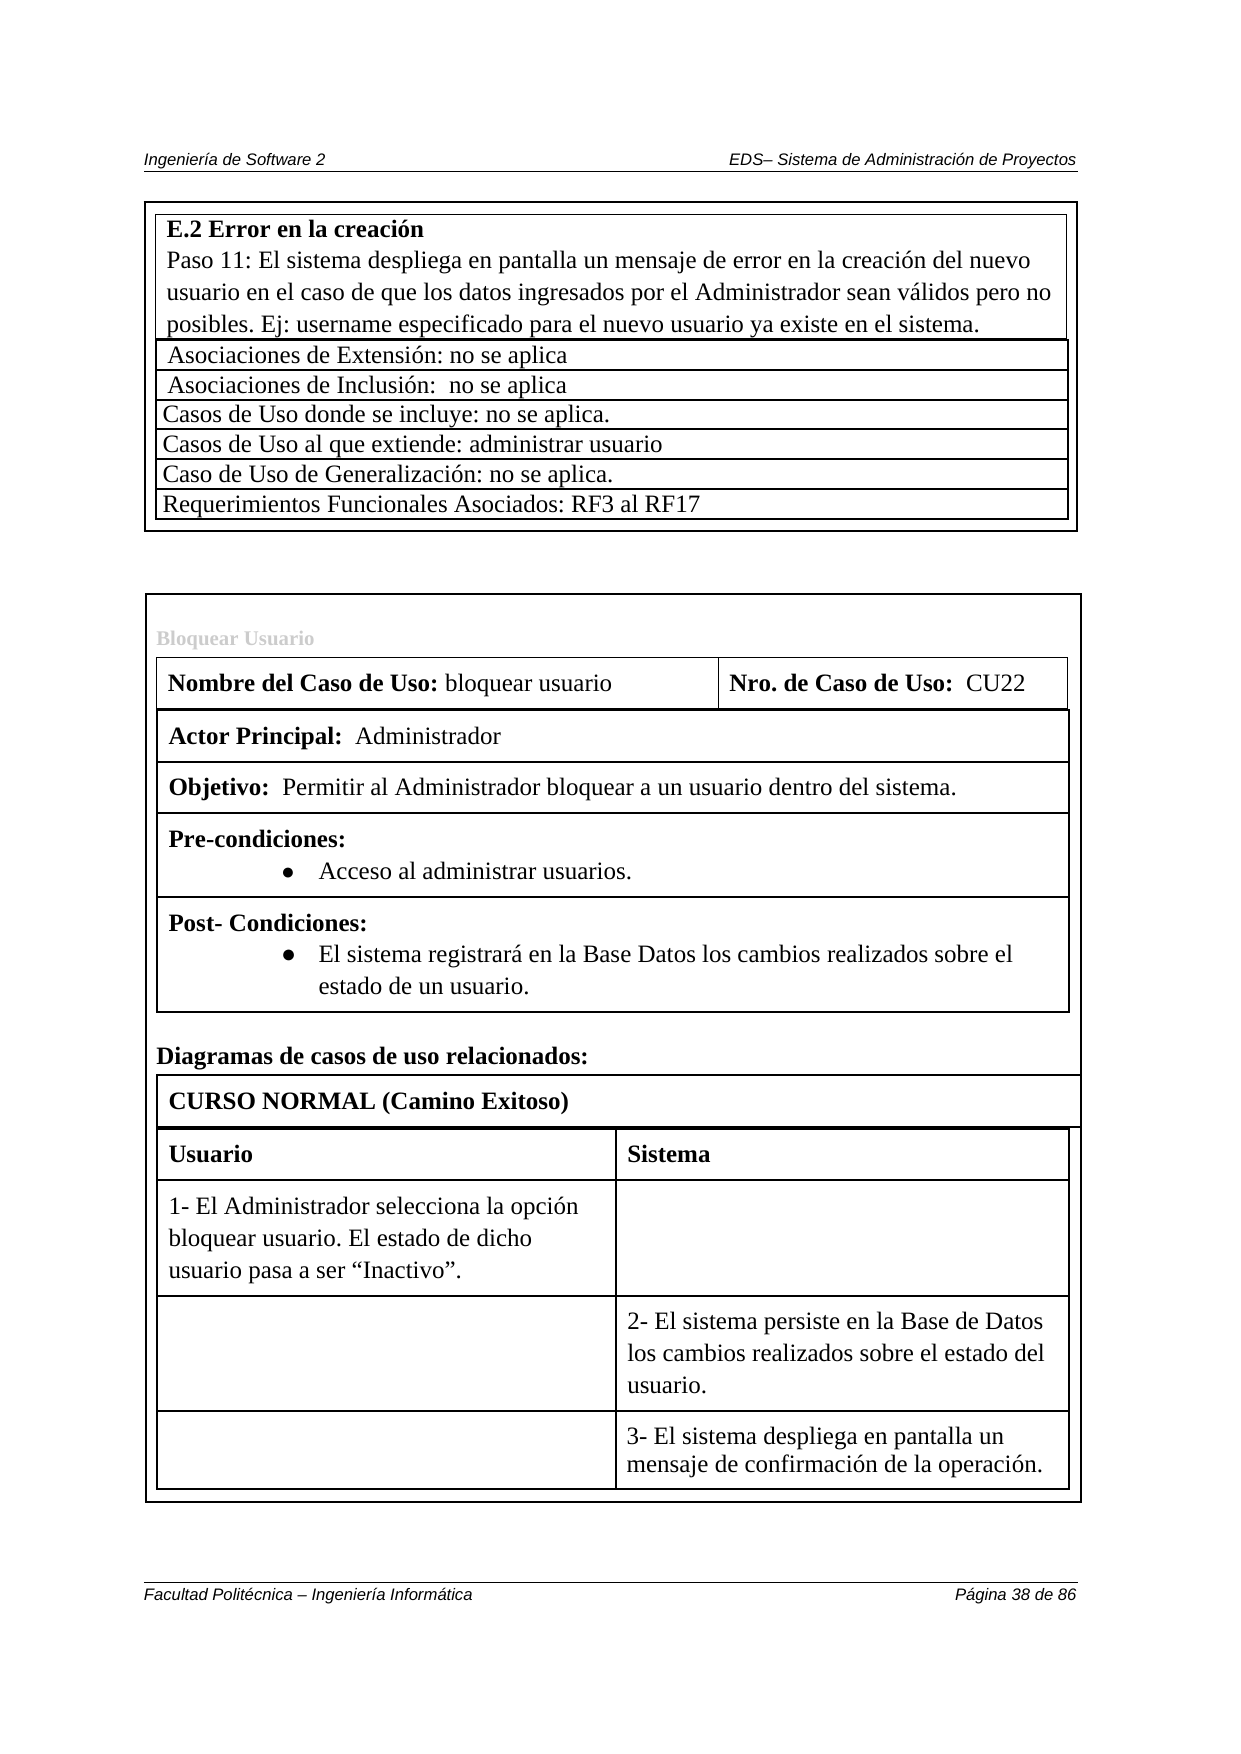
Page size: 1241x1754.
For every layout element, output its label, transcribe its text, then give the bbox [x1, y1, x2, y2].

table_cell Asociaciones de Inclusión: no se aplica [157, 371, 1067, 398]
table_cell Objetivo: Permitir al Administrador bloquear a un usuario dentro del sistema. [158, 763, 1068, 812]
table_cell Post- Condiciones: El sistema registrará en la Base Datos los cambios realizados sobre el estado de un usuario. [158, 898, 1068, 1011]
table_header [146, 203, 1076, 530]
table_header CURSO NORMAL (Camino Exitoso) [158, 1076, 1080, 1126]
table_cell 1- El Administrador selecciona la opción bloquear usuario. El estado de dicho usuario pasa a ser “Inactivo”. [158, 1181, 615, 1294]
table_header Nro. de Caso de Uso: CU22 [719, 658, 1067, 708]
table_header Actor Principal: Administrador [158, 711, 1068, 761]
table_cell 3- El sistema despliega en pantalla un mensaje de confirmación de la operación. [617, 1412, 1068, 1488]
table_cell E.2 Error en la creación Paso 11: El sistema despliega en pantalla un mensaje de error en la creación del nuevo usuario en el caso de que los datos ingresados por el Administrador sean válidos pero no posibles. Ej: username especificado para el nuevo usuario ya existe en el sistema. [156, 215, 1066, 338]
table_header Bloquear Usuario Diagramas de casos de uso relacionados: [147, 595, 1080, 1501]
table_header Sistema [617, 1130, 1068, 1179]
table_header Usuario [158, 1130, 615, 1179]
table_cell 2- El sistema persiste en la Base de Datos los cambios realizados sobre el estado del usuario. [617, 1297, 1068, 1410]
table_cell [617, 1181, 1068, 1294]
table_header Nombre del Caso de Uso: bloquear usuario [157, 658, 718, 708]
table_cell Casos de Uso donde se incluye: no se aplica. [157, 401, 1067, 428]
table_cell [158, 1412, 615, 1488]
table_cell [158, 1297, 615, 1410]
table_cell Casos de Uso al que extiende: administrar usuario [157, 430, 1067, 458]
table_cell Caso de Uso de Generalización: no se aplica. [157, 460, 1067, 488]
table_header Asociaciones de Extensión: no se aplica [157, 341, 1067, 369]
table_cell Pre-condiciones: Acceso al administrar usuarios. [158, 814, 1068, 896]
table_cell Requerimientos Funcionales Asociados: RF3 al RF17 [157, 490, 1067, 518]
